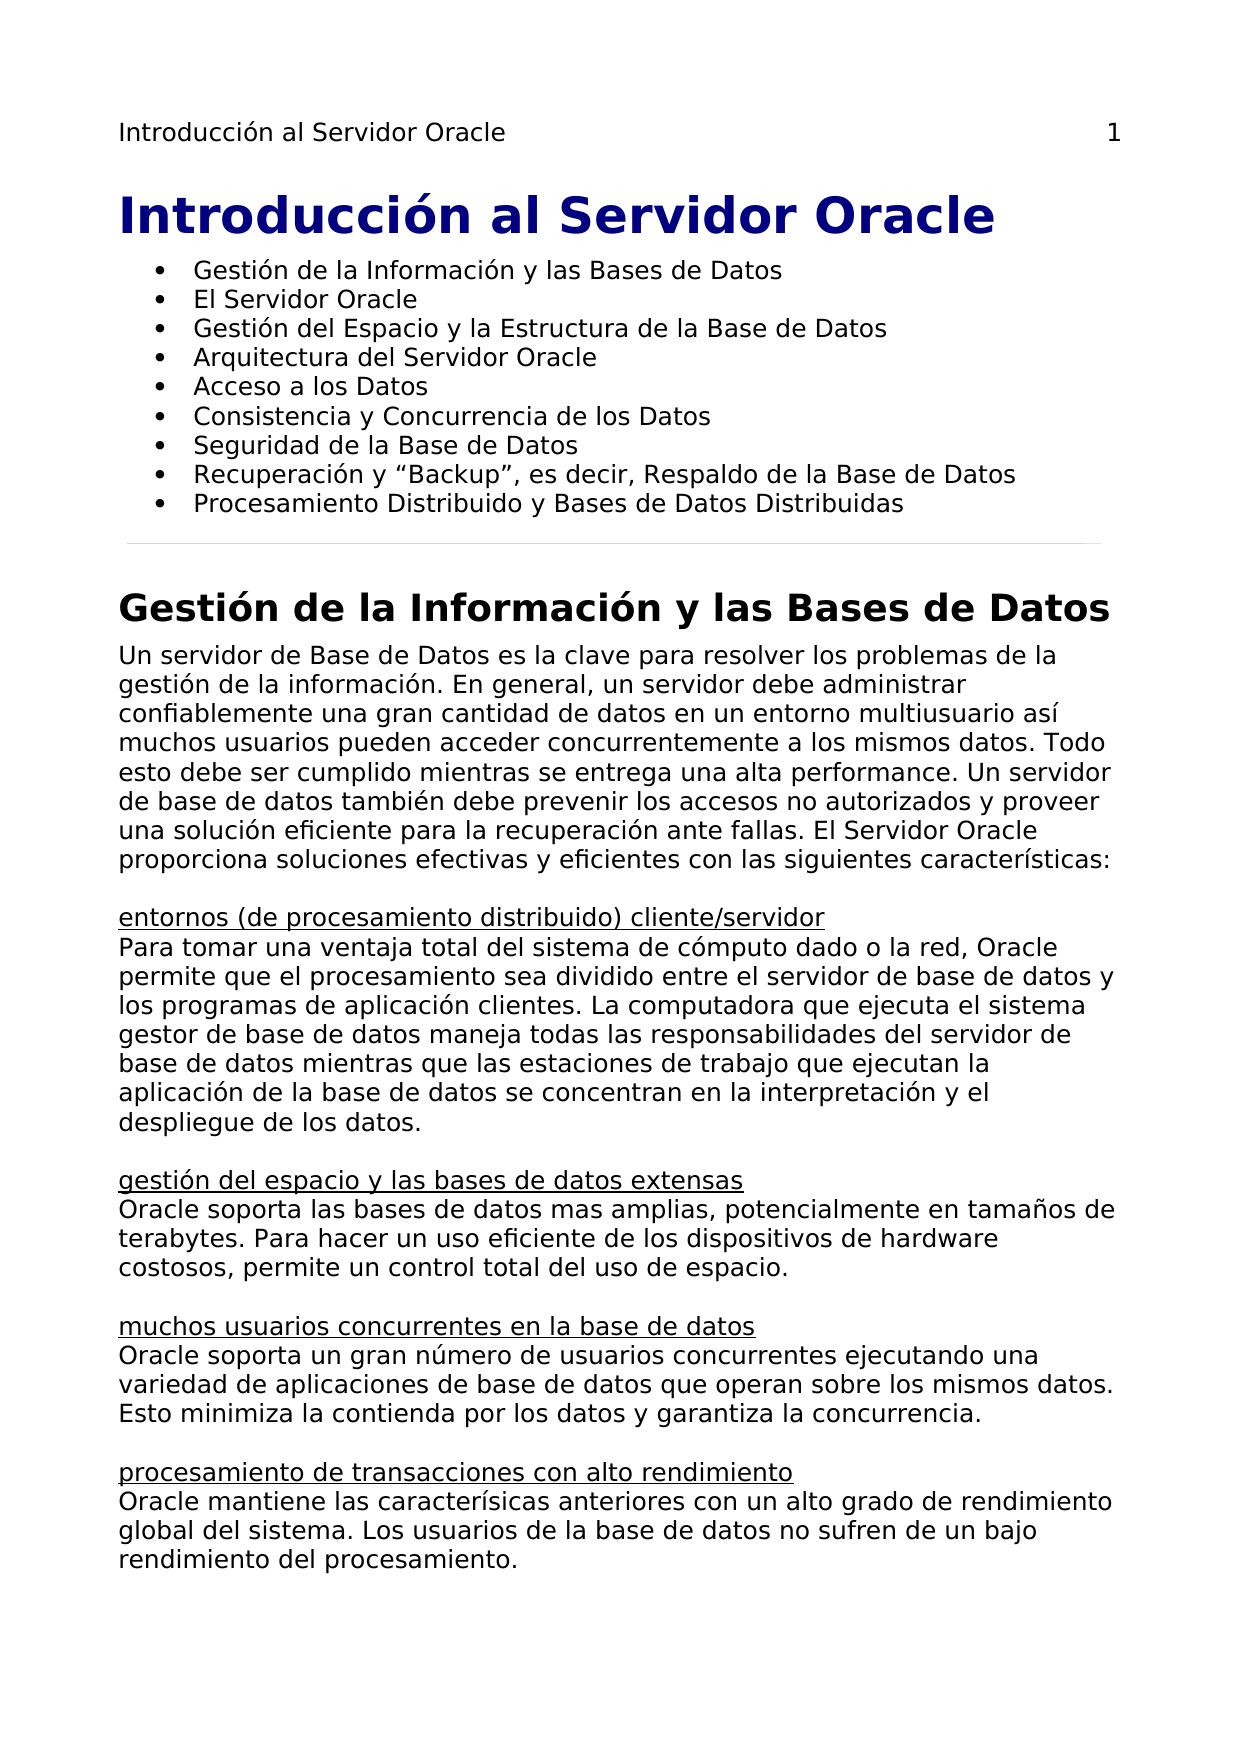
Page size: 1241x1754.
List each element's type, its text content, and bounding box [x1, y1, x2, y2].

text Oracle mantiene las caracterísicas anteriores con un alto grado de rendimiento global del sistema. Los usuarios de la base de datos no sufren de un bajo rendimiento del procesamiento. [118, 1487, 1122, 1574]
list Consistencia y Concurrencia de los Datos [156, 402, 1122, 431]
list Acceso a los Datos [156, 372, 1122, 402]
text Gestión de la Información y las Bases de Datos [118, 587, 1122, 631]
text Para tomar una ventaja total del sistema de cómputo dado o la red, Oracle permite que el procesamiento sea dividido entre el servidor de base de datos y los programas de aplicación clientes. La computadora que ejecuta el sistema gestor de base de datos maneja todas las responsabilidades del servidor de base de datos mientras que las estaciones de trabajo que ejecutan la aplicación de la base de datos se concentran en la interpretación y el despliegue de los datos. [118, 933, 1122, 1137]
list El Servidor Oracle [156, 285, 1122, 314]
list Recuperación y “Backup”, es decir, Respaldo de la Base de Datos [156, 460, 1122, 489]
text muchos usuarios concurrentes en la base de datos [118, 1312, 1122, 1341]
list Procesamiento Distribuido y Bases de Datos Distribuidas [156, 489, 1122, 518]
text Introducción al Servidor Oracle [118, 187, 1122, 245]
text Un servidor de Base de Datos es la clave para resolver los problemas de la gestión de la información. En general, un servidor debe administrar confiablemente una gran cantidad de datos en un entorno multiusuario así muchos usuarios pueden acceder concurrentemente a los mismos datos. Todo esto debe ser cumplido mientras se entrega una alta performance. Un servidor de base de datos también debe prevenir los accesos no autorizados y proveer una solución eficiente para la recuperación ante fallas. El Servidor Oracle proporciona soluciones efectivas y eficientes con las siguientes características: [118, 641, 1122, 874]
text gestión del espacio y las bases de datos extensas [118, 1166, 1122, 1195]
list Gestión del Espacio y la Estructura de la Base de Datos [156, 314, 1122, 343]
text entornos (de procesamiento distribuido) cliente/servidor [118, 904, 1122, 933]
text Oracle soporta las bases de datos mas amplias, potencialmente en tamaños de terabytes. Para hacer un uso eficiente de los dispositivos de hardware costosos, permite un control total del uso de espacio. [118, 1195, 1122, 1283]
list Seguridad de la Base de Datos [156, 431, 1122, 460]
text Oracle soporta un gran número de usuarios concurrentes ejecutando una variedad de aplicaciones de base de datos que operan sobre los mismos datos. Esto minimiza la contienda por los datos y garantiza la concurrencia. [118, 1341, 1122, 1429]
text procesamiento de transacciones con alto rendimiento [118, 1458, 1122, 1487]
list Gestión de la Información y las Bases de Datos [156, 256, 1122, 285]
list Arquitectura del Servidor Oracle [156, 343, 1122, 372]
